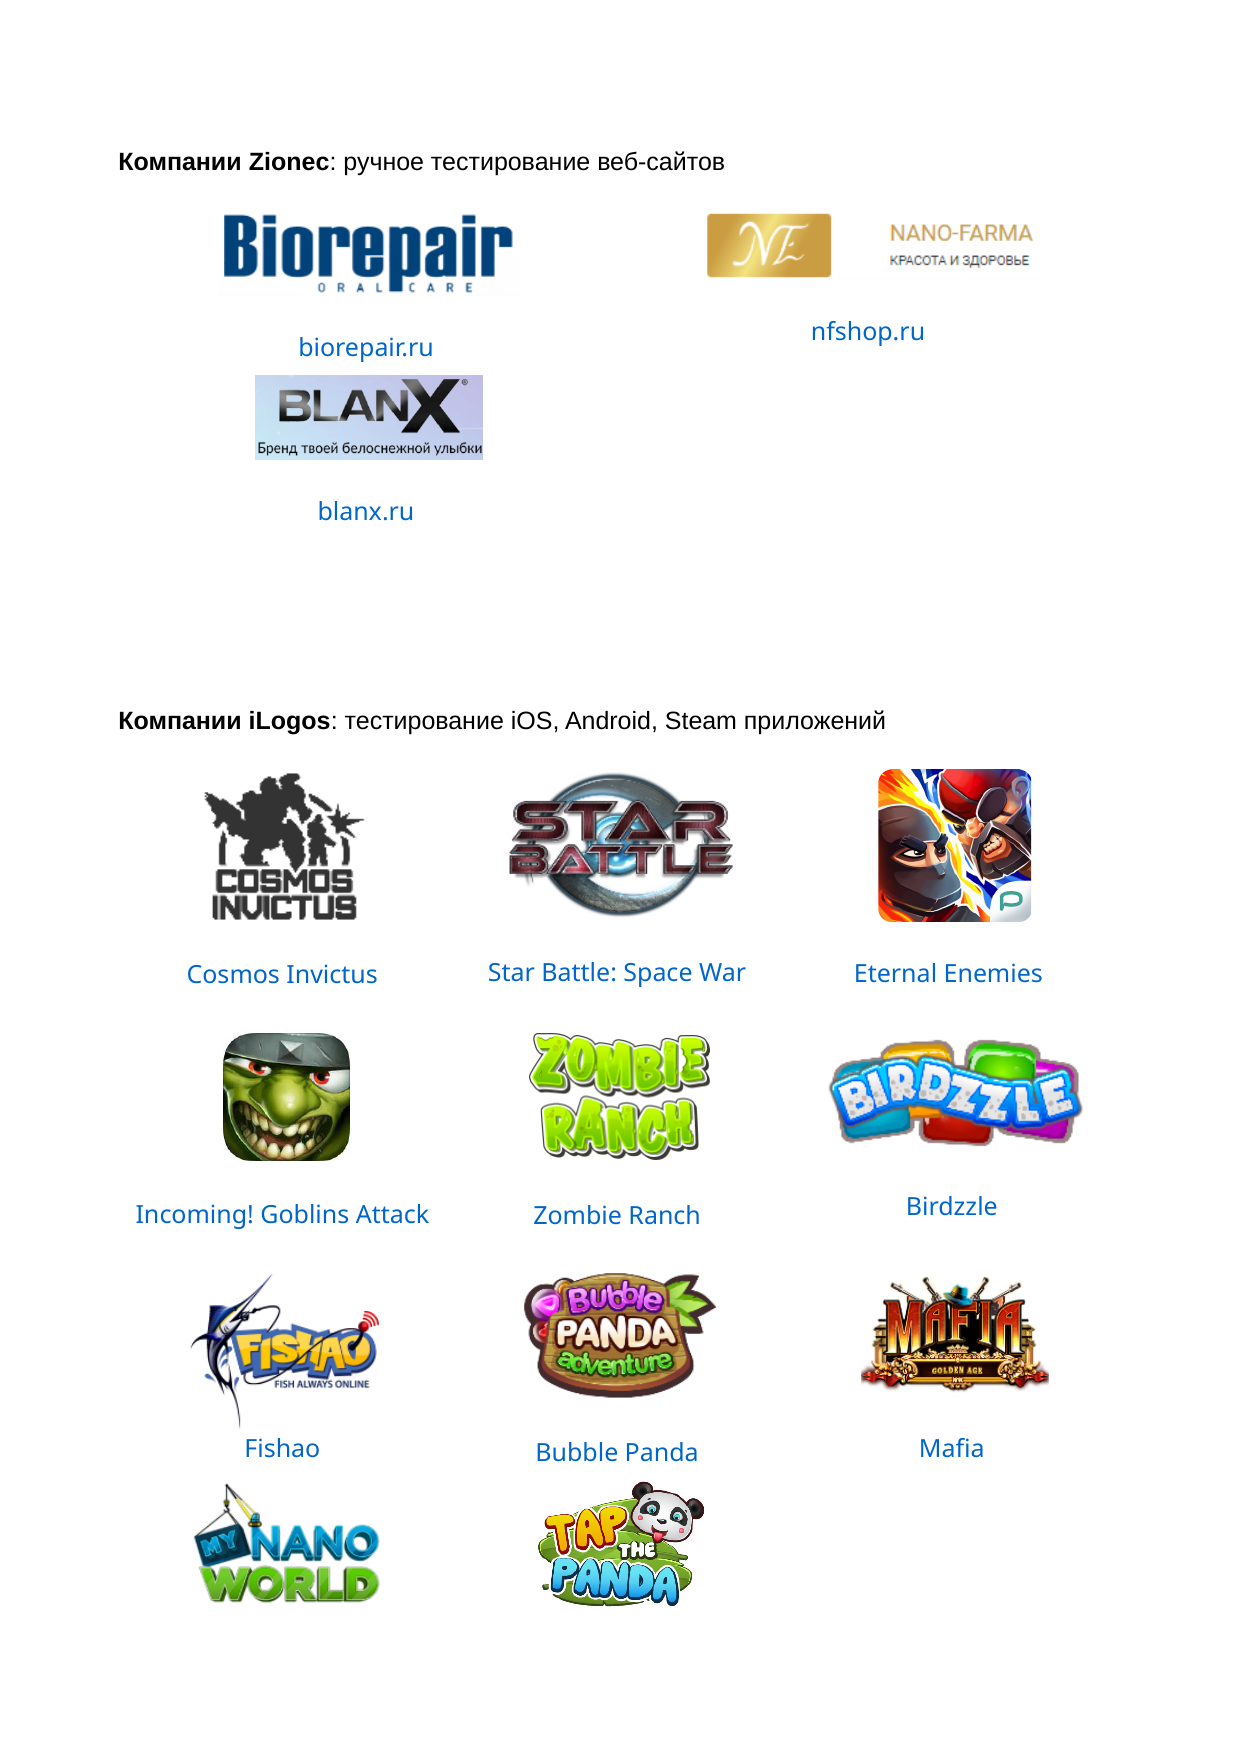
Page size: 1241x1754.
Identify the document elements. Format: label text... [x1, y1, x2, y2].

table_header biorepair.ru [118, 204, 620, 370]
subtitle Компании iLogos: тестирование iOS, Android, Steam приложений [118, 706, 1122, 735]
subtitle Компании Zionec: ручное тестирование веб-сайтов [118, 147, 1122, 176]
table_header Star Battle: Space War [453, 764, 787, 1025]
picture [527, 1030, 713, 1164]
table_cell [788, 1475, 1122, 1520]
picture [878, 769, 1032, 922]
table_cell [118, 1475, 453, 1520]
table_header nfshop.ru [620, 204, 1122, 370]
picture [217, 210, 521, 296]
table_cell [453, 1475, 787, 1520]
table_cell [620, 370, 1122, 533]
picture [522, 1270, 718, 1401]
table_cell blanx.ru [118, 460, 620, 533]
picture [858, 1270, 1052, 1397]
table_cell Bubble Panda [453, 1265, 787, 1475]
picture [824, 1030, 1085, 1155]
picture [220, 1030, 351, 1163]
table_cell Mafia [788, 1265, 1122, 1475]
picture [189, 1480, 382, 1609]
picture [184, 1270, 387, 1431]
table_cell Fishao [118, 1265, 453, 1475]
picture [506, 769, 734, 921]
table_header Cosmos Invictus [118, 764, 453, 1025]
table_cell Zombie Ranch [453, 1025, 787, 1265]
table_cell [118, 370, 620, 459]
table_cell Birdzzle [788, 1155, 1122, 1265]
table_header Eternal Enemies [788, 764, 1122, 1025]
picture [702, 210, 1040, 280]
picture [534, 1480, 706, 1611]
picture [255, 375, 483, 460]
picture [202, 769, 369, 923]
table_cell Incoming! Goblins Attack [118, 1025, 453, 1265]
table_cell [788, 1025, 1122, 1154]
